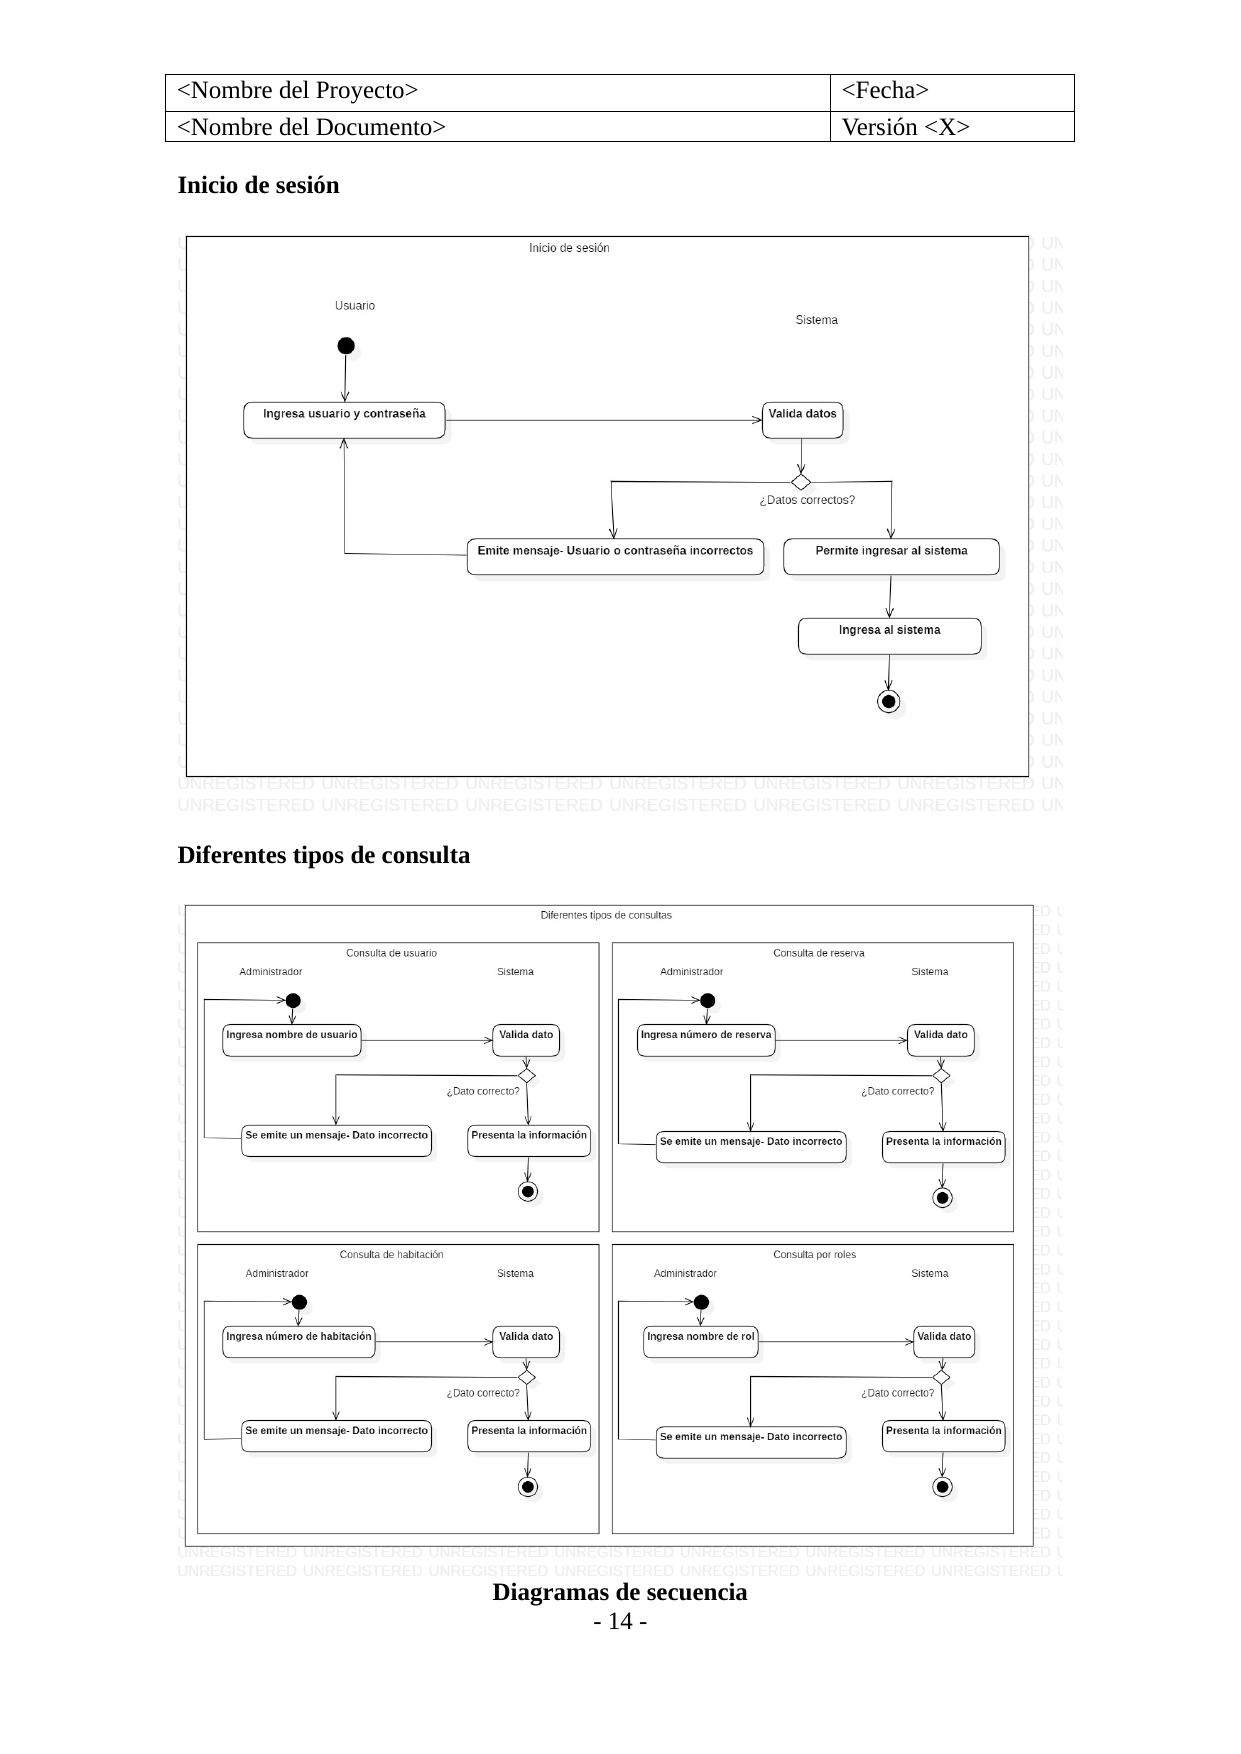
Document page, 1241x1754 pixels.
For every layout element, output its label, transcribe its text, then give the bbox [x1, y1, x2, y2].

text Inicio de sesión [177, 170, 1063, 199]
text Diagramas de secuencia [177, 1577, 1063, 1606]
text Diferentes tipos de consulta [177, 840, 1063, 869]
